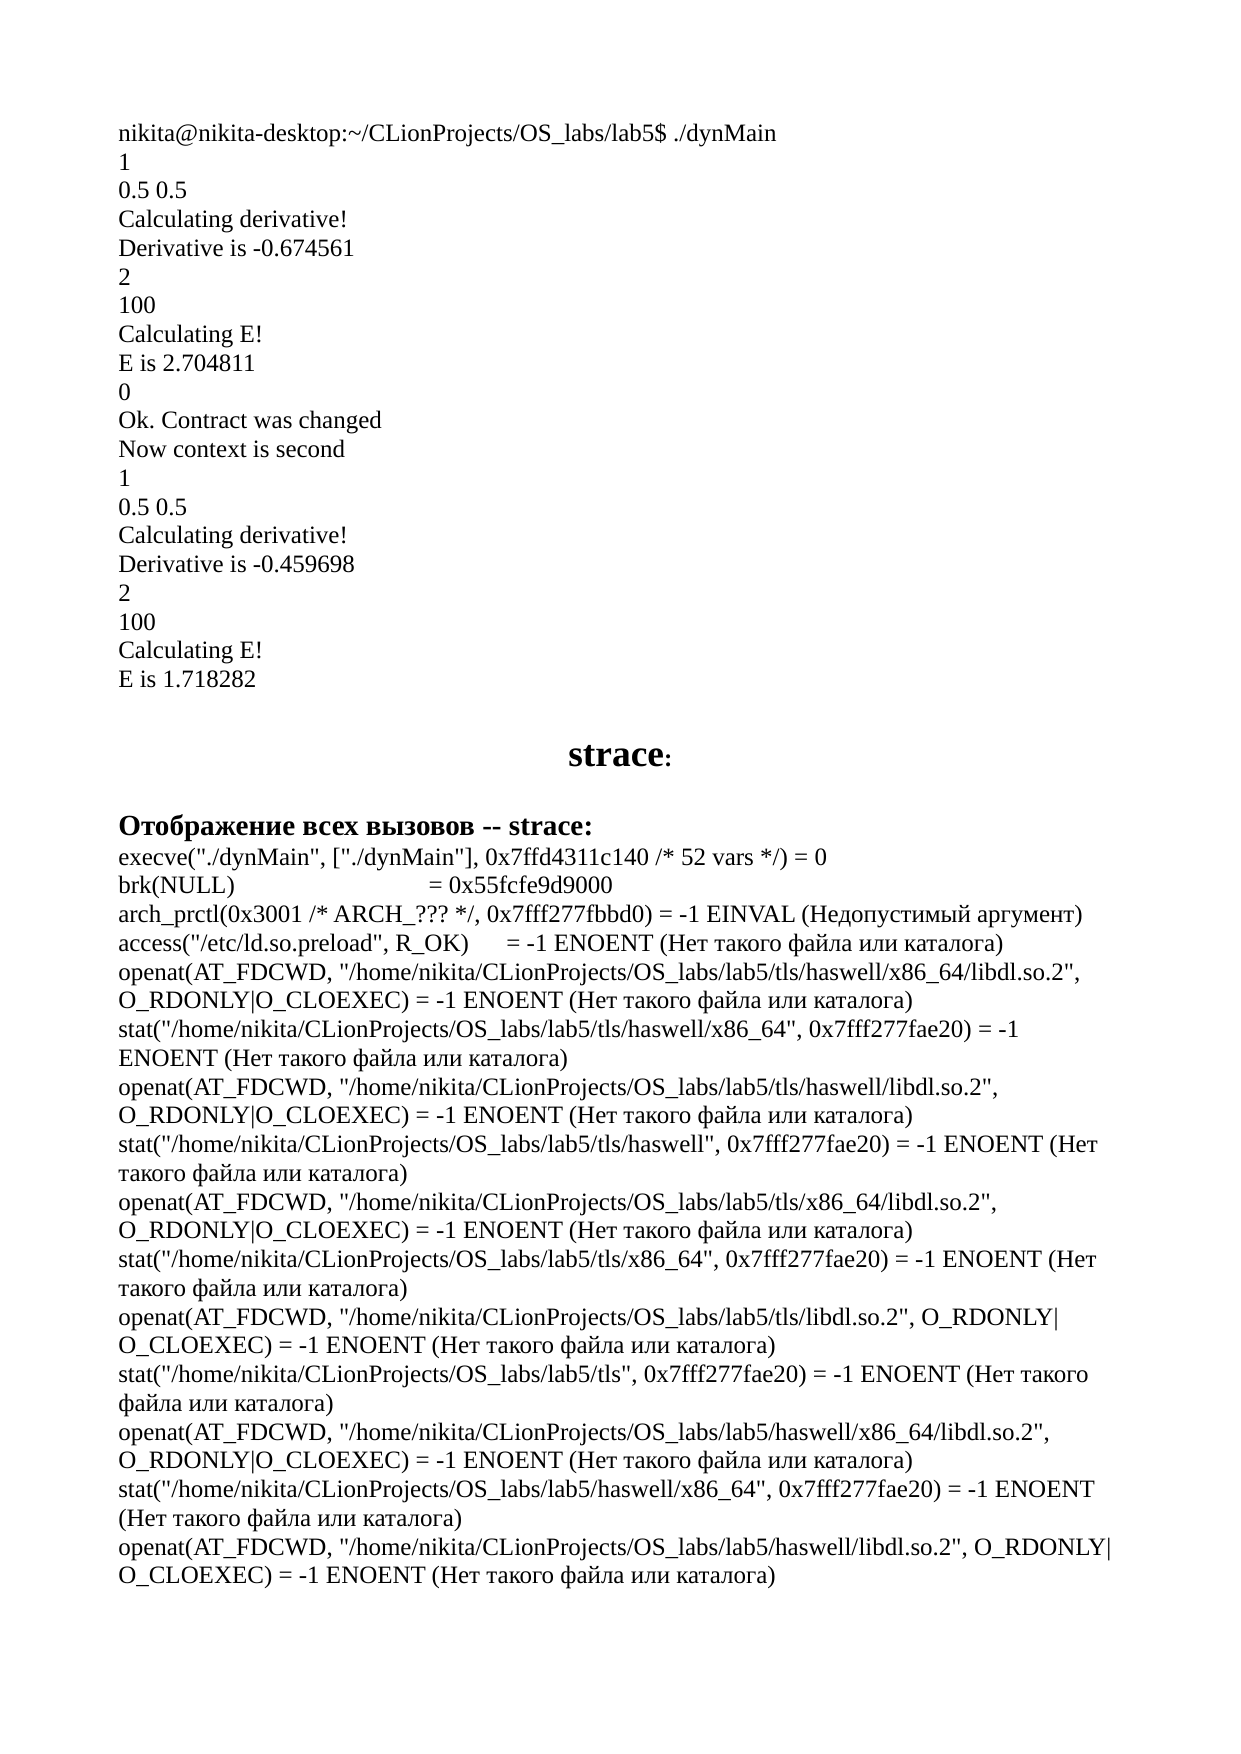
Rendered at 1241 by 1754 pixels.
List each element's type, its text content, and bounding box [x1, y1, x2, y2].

text E is 1.718282 [118, 664, 1122, 693]
text 0.5 0.5 [118, 492, 1122, 521]
text strace: [118, 731, 1122, 774]
text stat("/home/nikita/CLionProjects/OS_labs/lab5/tls/haswell/x86_64", 0x7fff277fae20) = -1 ENOENT (Нет такого файла или каталога) [118, 1014, 1122, 1072]
text 0.5 0.5 [118, 176, 1122, 204]
text 100 [118, 291, 1122, 319]
text openat(AT_FDCWD, "/home/nikita/CLionProjects/OS_labs/lab5/tls/haswell/libdl.so.2", O_RDONLY|O_CLOEXEC) = -1 ENOENT (Нет такого файла или каталога) [118, 1072, 1122, 1129]
text stat("/home/nikita/CLionProjects/OS_labs/lab5/haswell/x86_64", 0x7fff277fae20) = -1 ENOENT (Нет такого файла или каталога) [118, 1474, 1122, 1532]
text E is 2.704811 [118, 348, 1122, 377]
text Now context is second [118, 434, 1122, 463]
text stat("/home/nikita/CLionProjects/OS_labs/lab5/tls/haswell", 0x7fff277fae20) = -1 ENOENT (Нет такого файла или каталога) [118, 1129, 1122, 1187]
text openat(AT_FDCWD, "/home/nikita/CLionProjects/OS_labs/lab5/tls/haswell/x86_64/libdl.so.2", O_RDONLY|O_CLOEXEC) = -1 ENOENT (Нет такого файла или каталога) [118, 957, 1122, 1014]
text openat(AT_FDCWD, "/home/nikita/CLionProjects/OS_labs/lab5/tls/x86_64/libdl.so.2", O_RDONLY|O_CLOEXEC) = -1 ENOENT (Нет такого файла или каталога) [118, 1187, 1122, 1244]
text 2 [118, 578, 1122, 607]
text Derivative is -0.674561 [118, 233, 1122, 262]
text 1 [118, 147, 1122, 176]
text openat(AT_FDCWD, "/home/nikita/CLionProjects/OS_labs/lab5/haswell/x86_64/libdl.so.2", O_RDONLY|O_CLOEXEC) = -1 ENOENT (Нет такого файла или каталога) [118, 1417, 1122, 1474]
text Calculating E! [118, 636, 1122, 664]
text openat(AT_FDCWD, "/home/nikita/CLionProjects/OS_labs/lab5/tls/libdl.so.2", O_RDONLY|O_CLOEXEC) = -1 ENOENT (Нет такого файла или каталога) [118, 1302, 1122, 1359]
text Derivative is -0.459698 [118, 549, 1122, 578]
text stat("/home/nikita/CLionProjects/OS_labs/lab5/tls/x86_64", 0x7fff277fae20) = -1 ENOENT (Нет такого файла или каталога) [118, 1244, 1122, 1302]
text Calculating derivative! [118, 521, 1122, 549]
text arch_prctl(0x3001 /* ARCH_??? */, 0x7fff277fbbd0) = -1 EINVAL (Недопустимый аргумент) [118, 899, 1122, 928]
text Ok. Contract was changed [118, 406, 1122, 434]
text openat(AT_FDCWD, "/home/nikita/CLionProjects/OS_labs/lab5/haswell/libdl.so.2", O_RDONLY|O_CLOEXEC) = -1 ENOENT (Нет такого файла или каталога) [118, 1532, 1122, 1589]
text Calculating derivative! [118, 204, 1122, 233]
text access("/etc/ld.so.preload", R_OK) = -1 ENOENT (Нет такого файла или каталога) [118, 928, 1122, 957]
text brk(NULL) = 0x55fcfe9d9000 [118, 870, 1122, 899]
text stat("/home/nikita/CLionProjects/OS_labs/lab5/tls", 0x7fff277fae20) = -1 ENOENT (Нет такого файла или каталога) [118, 1359, 1122, 1417]
text 1 [118, 463, 1122, 492]
text nikita@nikita-desktop:~/CLionProjects/OS_labs/lab5$ ./dynMain [118, 118, 1122, 147]
text 2 [118, 262, 1122, 291]
text 100 [118, 607, 1122, 636]
text Calculating E! [118, 319, 1122, 348]
text Отображение всех вызовов -- strace: [118, 808, 1122, 842]
text 0 [118, 377, 1122, 406]
